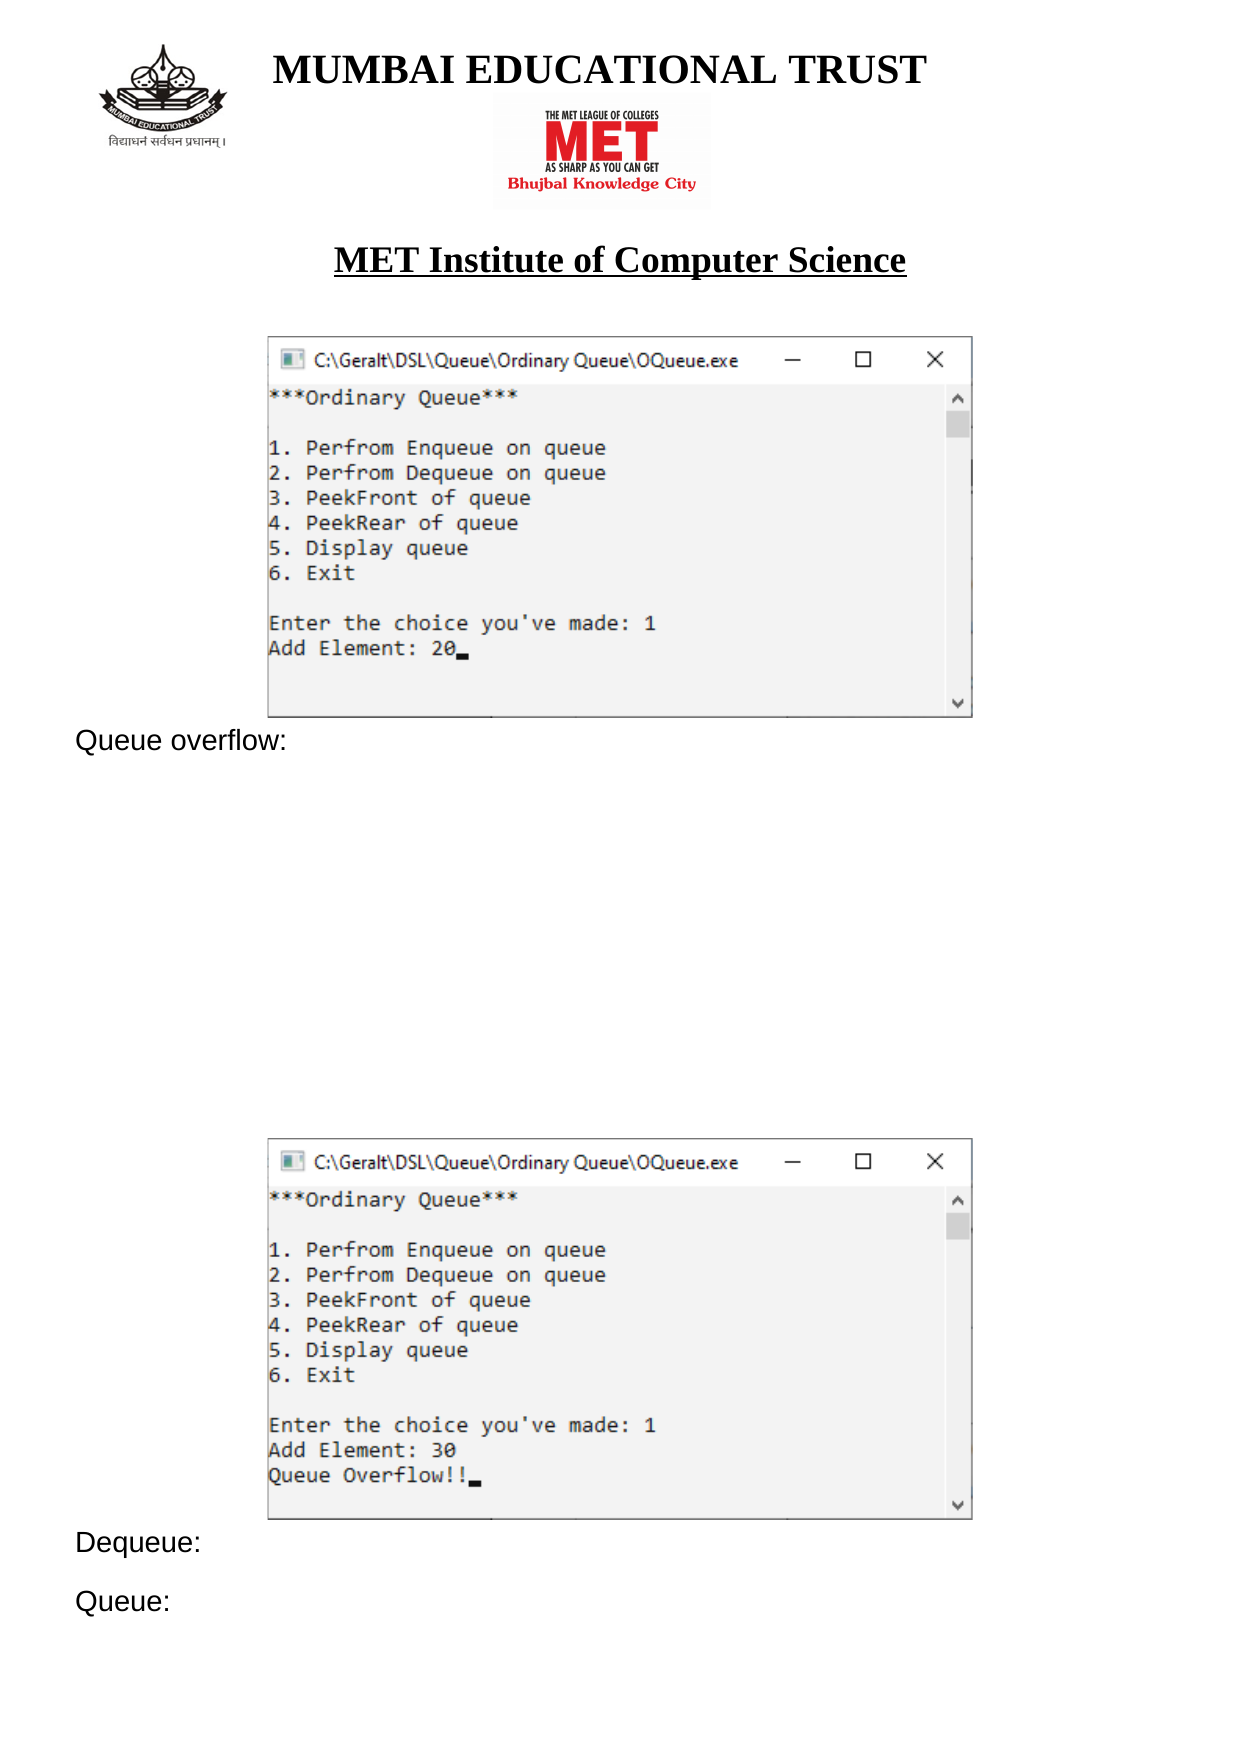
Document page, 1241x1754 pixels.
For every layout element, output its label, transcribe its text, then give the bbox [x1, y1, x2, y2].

text Queue overflow: [75, 337, 1165, 756]
picture [267, 336, 973, 718]
picture [98, 44, 228, 148]
text Queue: [75, 1584, 1165, 1618]
picture [267, 1138, 973, 1520]
text Dequeue: [75, 1138, 1165, 1558]
picture [492, 92, 712, 210]
